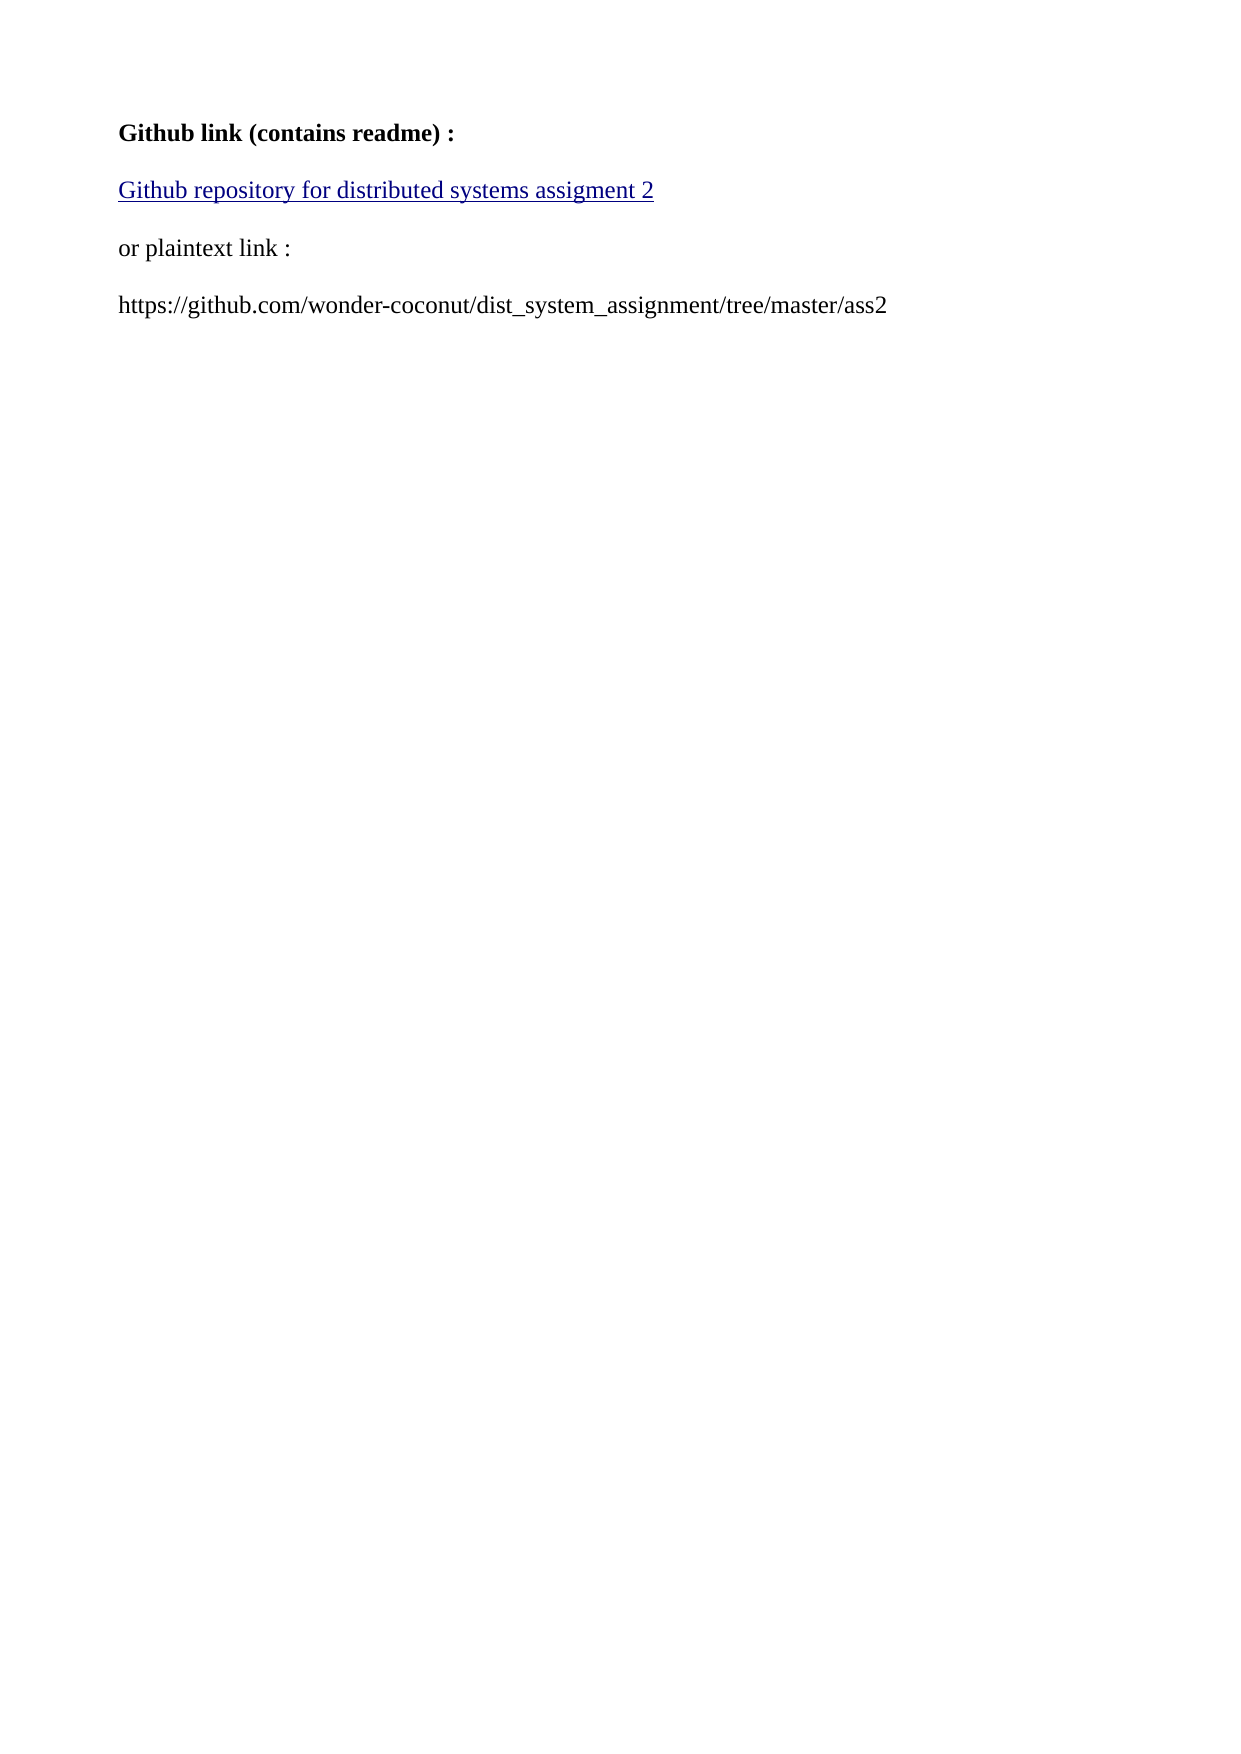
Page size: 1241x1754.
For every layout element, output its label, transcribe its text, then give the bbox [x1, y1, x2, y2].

text https://github.com/wonder-coconut/dist_system_assignment/tree/master/ass2 [118, 291, 1122, 319]
text or plaintext link : [118, 233, 1122, 262]
text Github repository for distributed systems assigment 2 [118, 176, 1122, 204]
text Github link (contains readme) : [118, 118, 1122, 147]
